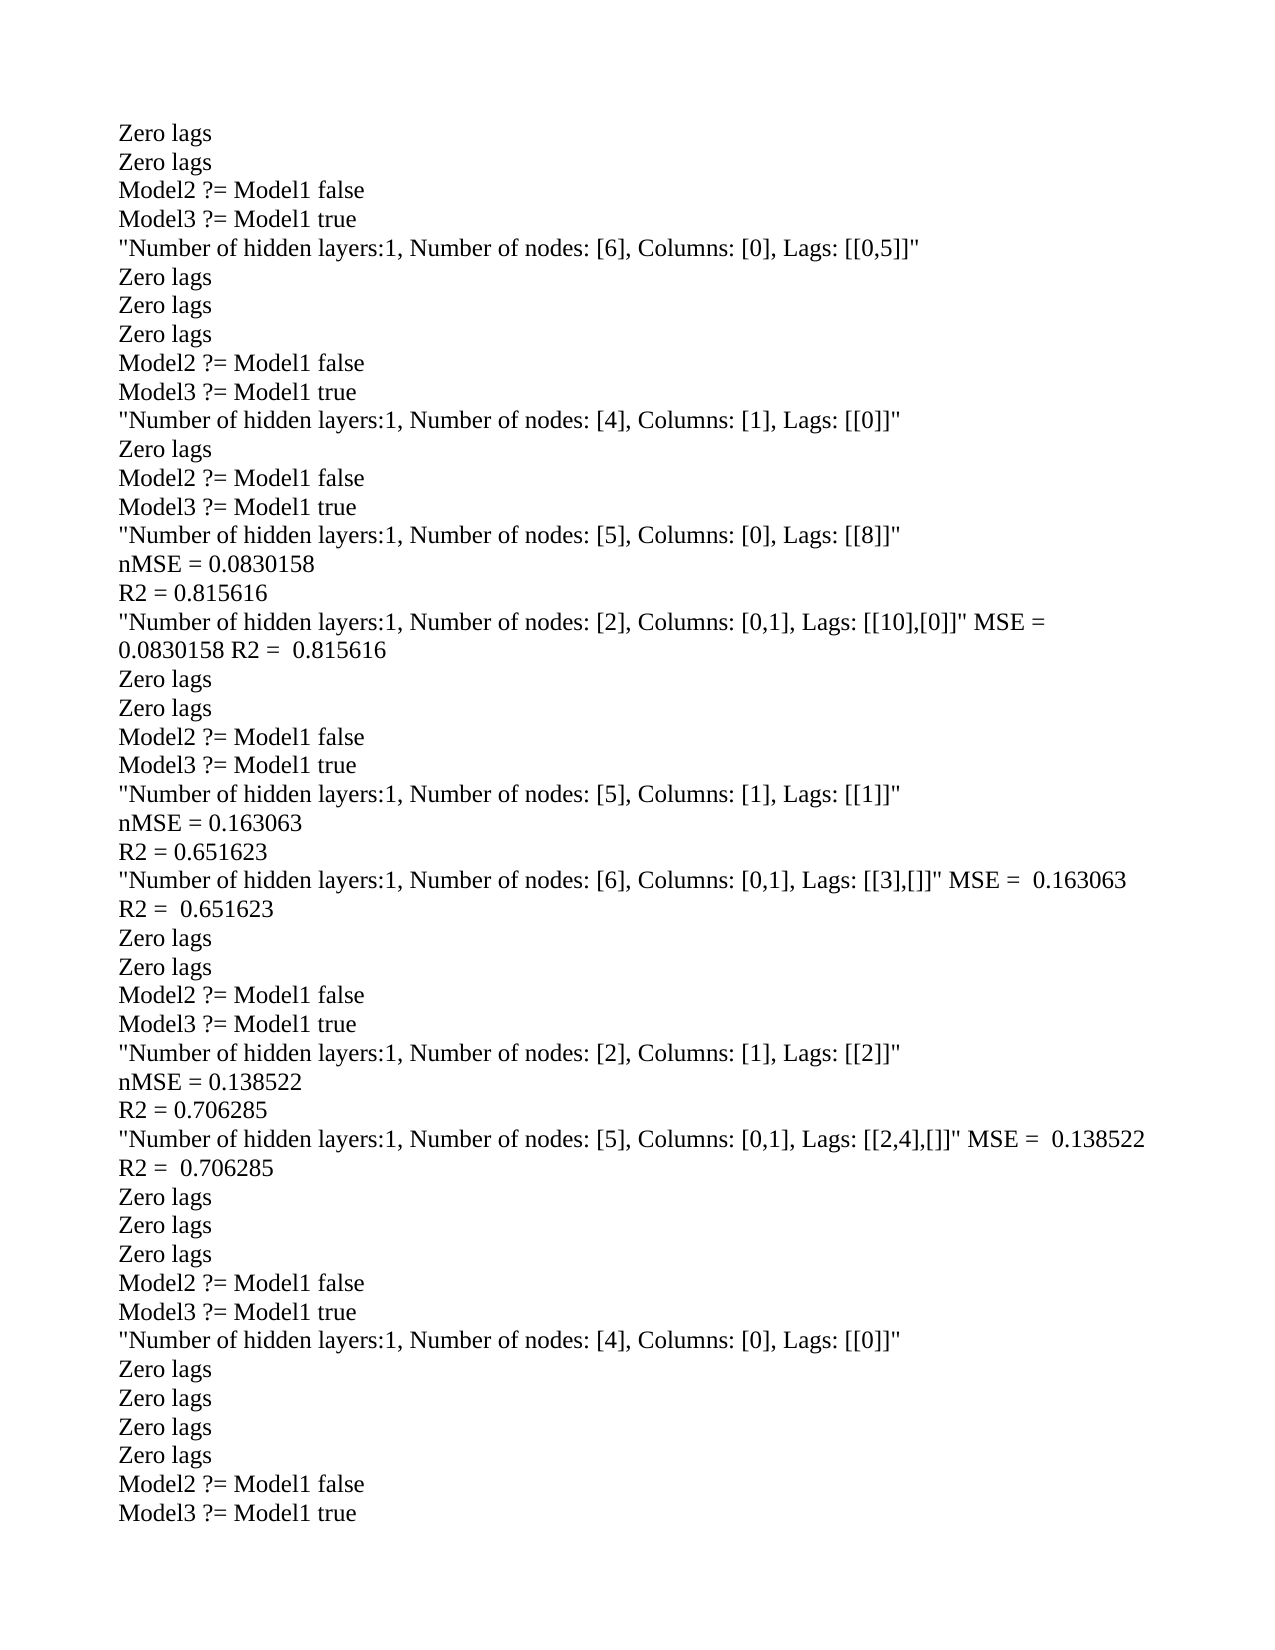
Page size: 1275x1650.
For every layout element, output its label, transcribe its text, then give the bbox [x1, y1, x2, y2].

text Zero lags [118, 923, 1157, 952]
text "Number of hidden layers:1, Number of nodes: [4], Columns: [0], Lags: [[0]]" [118, 1326, 1157, 1354]
text "Number of hidden layers:1, Number of nodes: [6], Columns: [0,1], Lags: [[3],[]]" MSE = 0.163063 R2 = 0.651623 [118, 866, 1157, 923]
text Model2 ?= Model1 false [118, 981, 1157, 1009]
text Zero lags [118, 1383, 1157, 1412]
text Model2 ?= Model1 false [118, 722, 1157, 751]
text "Number of hidden layers:1, Number of nodes: [4], Columns: [1], Lags: [[0]]" [118, 406, 1157, 434]
text nMSE = 0.0830158 [118, 549, 1157, 578]
text R2 = 0.706285 [118, 1096, 1157, 1124]
text Zero lags [118, 262, 1157, 291]
text Model2 ?= Model1 false [118, 348, 1157, 377]
text "Number of hidden layers:1, Number of nodes: [5], Columns: [0], Lags: [[8]]" [118, 521, 1157, 549]
text Zero lags [118, 1182, 1157, 1211]
text Model3 ?= Model1 true [118, 1009, 1157, 1038]
text Zero lags [118, 291, 1157, 319]
text Model2 ?= Model1 false [118, 176, 1157, 204]
text Zero lags [118, 1354, 1157, 1383]
text Zero lags [118, 1441, 1157, 1469]
text "Number of hidden layers:1, Number of nodes: [6], Columns: [0], Lags: [[0,5]]" [118, 233, 1157, 262]
text Model3 ?= Model1 true [118, 1498, 1157, 1527]
text Zero lags [118, 1412, 1157, 1441]
text R2 = 0.815616 [118, 578, 1157, 607]
text Zero lags [118, 1211, 1157, 1239]
text nMSE = 0.138522 [118, 1067, 1157, 1096]
text Zero lags [118, 693, 1157, 722]
text Model3 ?= Model1 true [118, 751, 1157, 779]
text Model3 ?= Model1 true [118, 204, 1157, 233]
text Model3 ?= Model1 true [118, 1297, 1157, 1326]
text Model3 ?= Model1 true [118, 377, 1157, 406]
text "Number of hidden layers:1, Number of nodes: [5], Columns: [1], Lags: [[1]]" [118, 779, 1157, 808]
text Zero lags [118, 319, 1157, 348]
text Model2 ?= Model1 false [118, 1469, 1157, 1498]
text Zero lags [118, 118, 1157, 147]
text "Number of hidden layers:1, Number of nodes: [2], Columns: [1], Lags: [[2]]" [118, 1038, 1157, 1067]
text Model2 ?= Model1 false [118, 463, 1157, 492]
text Zero lags [118, 1239, 1157, 1268]
text "Number of hidden layers:1, Number of nodes: [5], Columns: [0,1], Lags: [[2,4],[]]" MSE = 0.138522 R2 = 0.706285 [118, 1124, 1157, 1182]
text Model2 ?= Model1 false [118, 1268, 1157, 1297]
text R2 = 0.651623 [118, 837, 1157, 866]
text Zero lags [118, 952, 1157, 981]
text nMSE = 0.163063 [118, 808, 1157, 837]
text Zero lags [118, 434, 1157, 463]
text "Number of hidden layers:1, Number of nodes: [2], Columns: [0,1], Lags: [[10],[0]]" MSE = 0.0830158 R2 = 0.815616 [118, 607, 1157, 664]
text Model3 ?= Model1 true [118, 492, 1157, 521]
text Zero lags [118, 147, 1157, 176]
text Zero lags [118, 664, 1157, 693]
